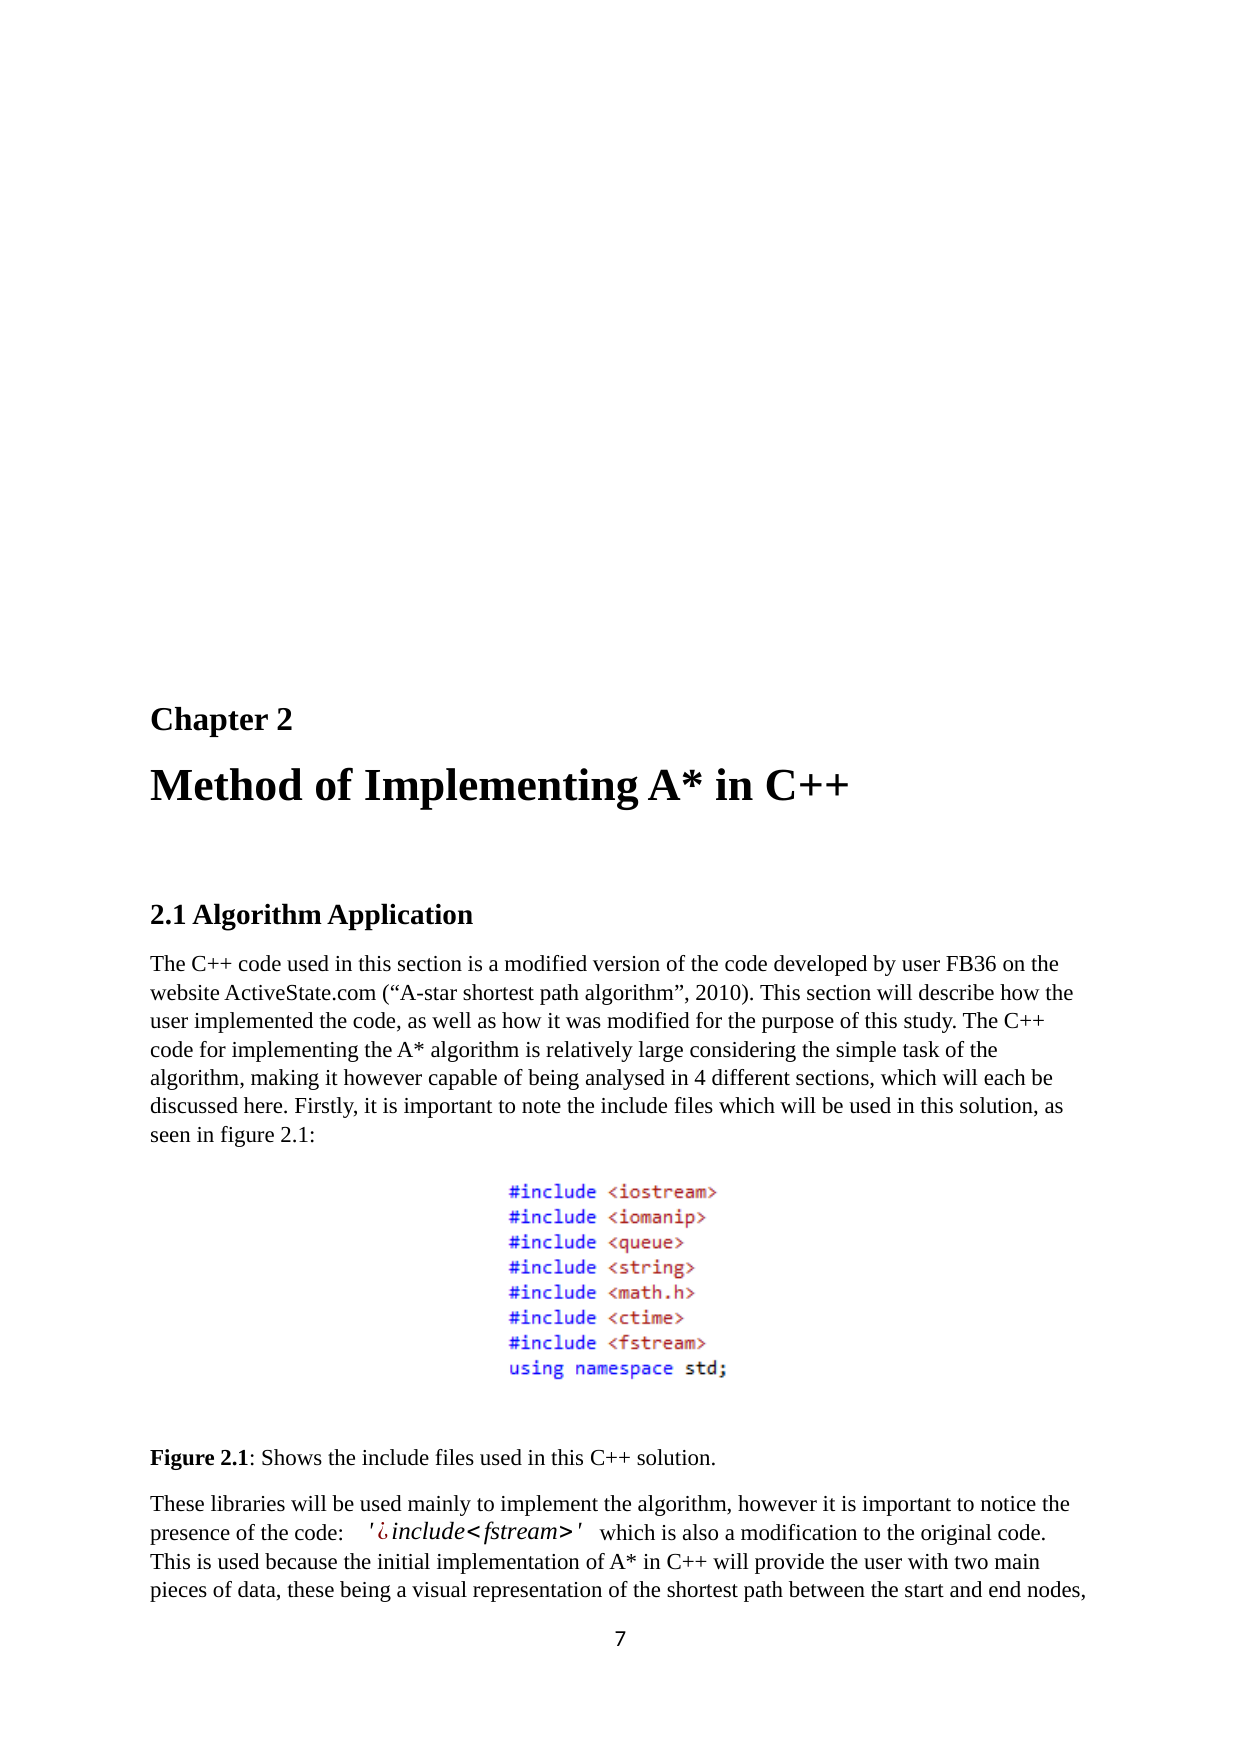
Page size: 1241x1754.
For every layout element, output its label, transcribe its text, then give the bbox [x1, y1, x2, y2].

text Chapter 2 [150, 699, 1090, 738]
text The C++ code used in this section is a modified version of the code developed by user FB36 on the website ActiveState.com (“A-star shortest path algorithm”, 2010). This section will describe how the user implemented the code, as well as how it was modified for the purpose of this study. The C++ code for implementing the A* algorithm is relatively large considering the simple task of the algorithm, making it however capable of being analysed in 4 different sections, which will each be discussed here. Firstly, it is important to note the include files which will be used in this solution, as seen in figure 2.1: [150, 950, 1090, 1147]
text Method of Implementing A* in C++ [150, 757, 1090, 810]
text These libraries will be used mainly to implement the algorithm, however it is important to notice the presence of the code: which is also a modification to the original code. This is used because the initial implementation of A* in C++ will provide the user with two main pieces of data, these being a visual representation of the shortest path between the start and end nodes, as well as an array of directions. These directions need to be exported so as to be used in a separate solution, i.e. to dictate the direction of motion for the actual robot when using ARIA, necessitating use of the library. [150, 1489, 1090, 1602]
text Figure 2.1: Shows the include files used in this C++ solution. [150, 1444, 1090, 1471]
text 2.1 Algorithm Application [150, 897, 1090, 931]
picture [506, 1181, 730, 1382]
